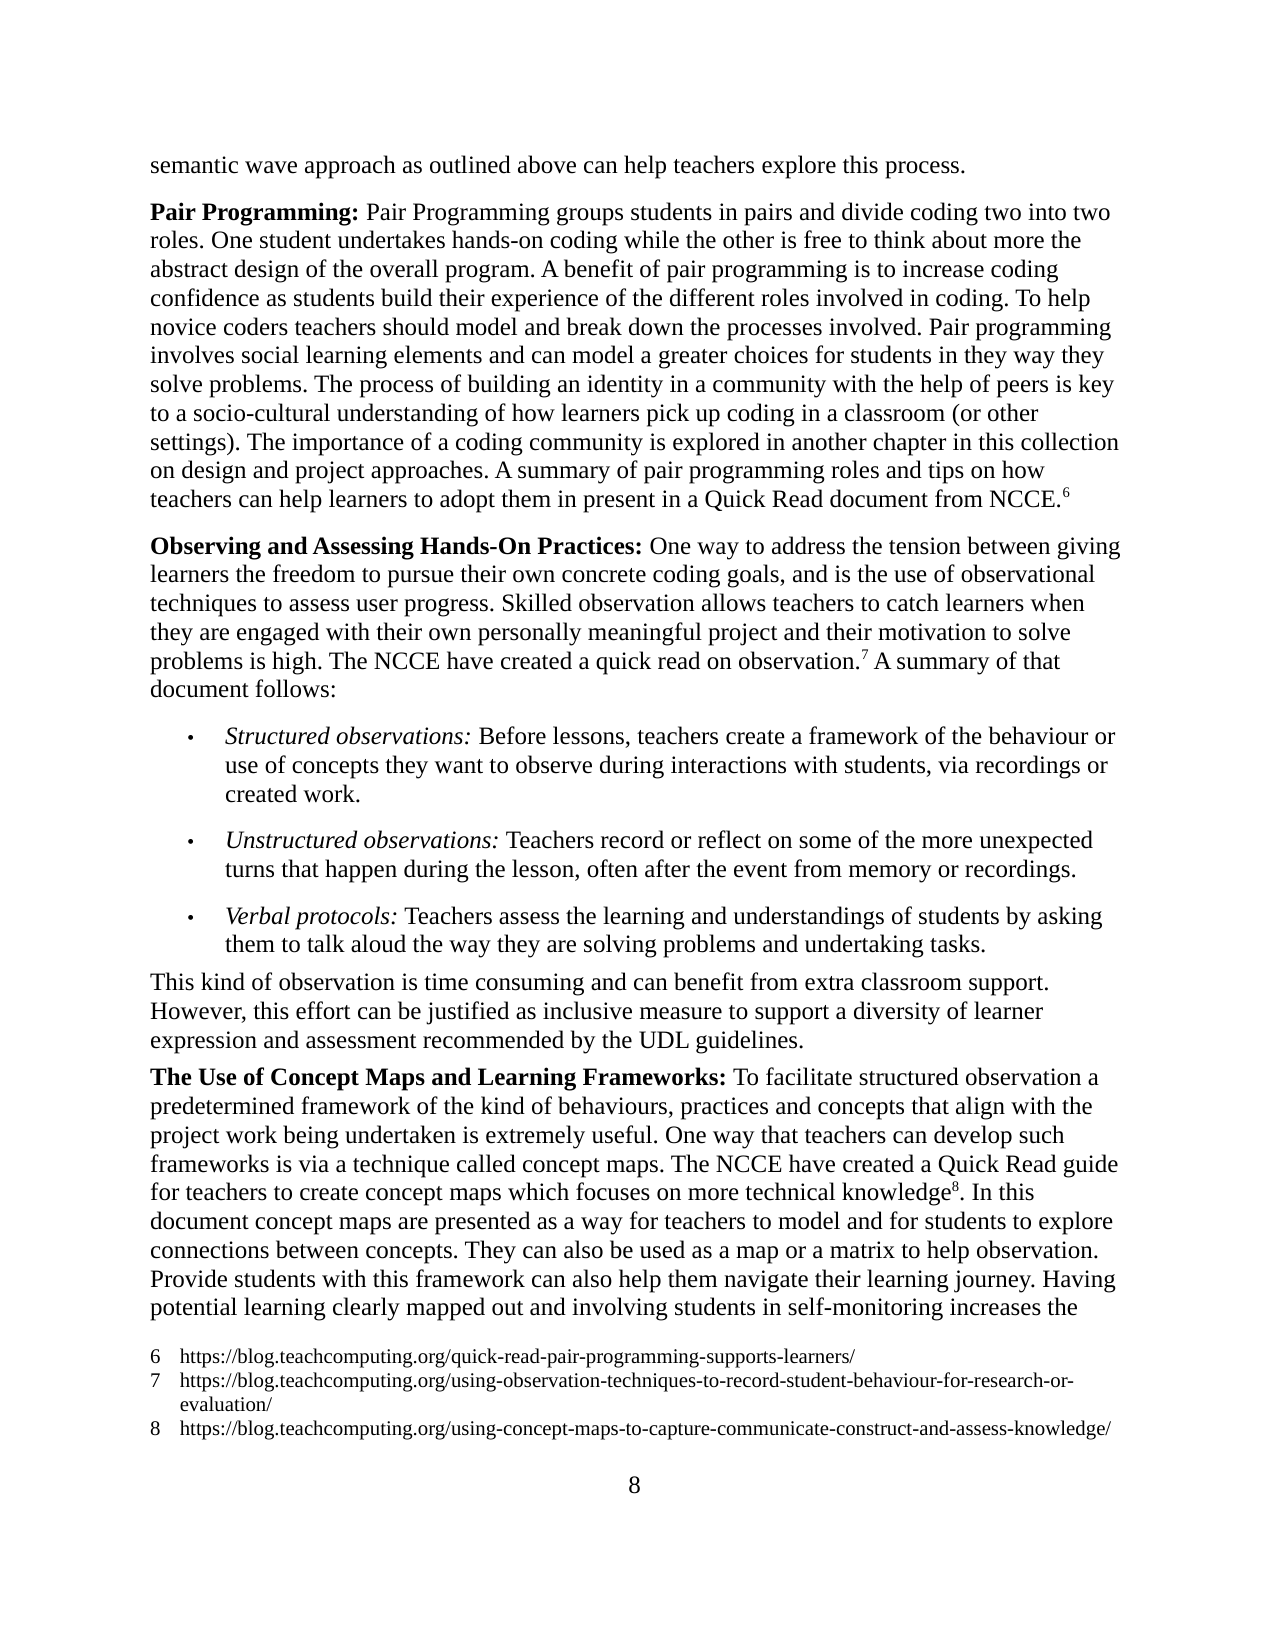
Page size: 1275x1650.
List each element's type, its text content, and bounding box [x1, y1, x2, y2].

list Unstructured observations: Teachers record or reflect on some of the more unexpected turns that happen during the lesson, often after the event from memory or recordings. [187, 825, 1125, 883]
text https://blog.teachcomputing.org/quick-read-pair-programming-supports-learners/ [150, 1344, 1125, 1368]
text https://blog.teachcomputing.org/using-observation-techniques-to-record-student-behaviour-for-research-or-evaluation/ [150, 1368, 1125, 1416]
text This kind of observation is time consuming and can benefit from extra classroom support. However, this effort can be justified as inclusive measure to support a diversity of learner expression and assessment recommended by the UDL guidelines. [150, 967, 1125, 1053]
text Observing and Assessing Hands-On Practices: One way to address the tension between giving learners the freedom to pursue their own concrete coding goals, and is the use of observational techniques to assess user progress. Skilled observation allows teachers to catch learners when they are engaged with their own personally meaningful project and their motivation to solve problems is high. The NCCE have created a quick read on observation. A summary of that document follows: [150, 531, 1125, 703]
list Verbal protocols: Teachers assess the learning and understandings of students by asking them to talk aloud the way they are solving problems and undertaking tasks. [187, 901, 1125, 958]
list Structured observations: Before lessons, teachers create a framework of the behaviour or use of concepts they want to observe during interactions with students, via recordings or created work. [187, 721, 1125, 807]
text The Use of Concept Maps and Learning Frameworks: To facilitate structured observation a predetermined framework of the kind of behaviours, practices and concepts that align with the project work being undertaken is extremely useful. One way that teachers can develop such frameworks is via a technique called concept maps. The NCCE have created a Quick Read guide for teachers to create concept maps which focuses on more technical knowledge. In this document concept maps are presented as a way for teachers to model and for students to explore connections between concepts. They can also be used as a map or a matrix to help observation. Provide students with this framework can also help them navigate their learning journey. Having potential learning clearly mapped out and involving students in self-monitoring increases the [150, 1062, 1125, 1321]
text Pair Programming: Pair Programming groups students in pairs and divide coding two into two roles. One student undertakes hands-on coding while the other is free to think about more the abstract design of the overall program. A benefit of pair programming is to increase coding confidence as students build their experience of the different roles involved in coding. To help novice coders teachers should model and break down the processes involved. Pair programming involves social learning elements and can model a greater choices for students in they way they solve problems. The process of building an identity in a community with the help of peers is key to a socio-cultural understanding of how learners pick up coding in a classroom (or other settings). The importance of a coding community is explored in another chapter in this collection on design and project approaches. A summary of pair programming roles and tips on how teachers can help learners to adopt them in present in a Quick Read document from NCCE. [150, 197, 1125, 513]
text https://blog.teachcomputing.org/using-concept-maps-to-capture-communicate-construct-and-assess-knowledge/ [150, 1416, 1125, 1440]
text semantic wave approach as outlined above can help teachers explore this process. [150, 150, 1125, 179]
